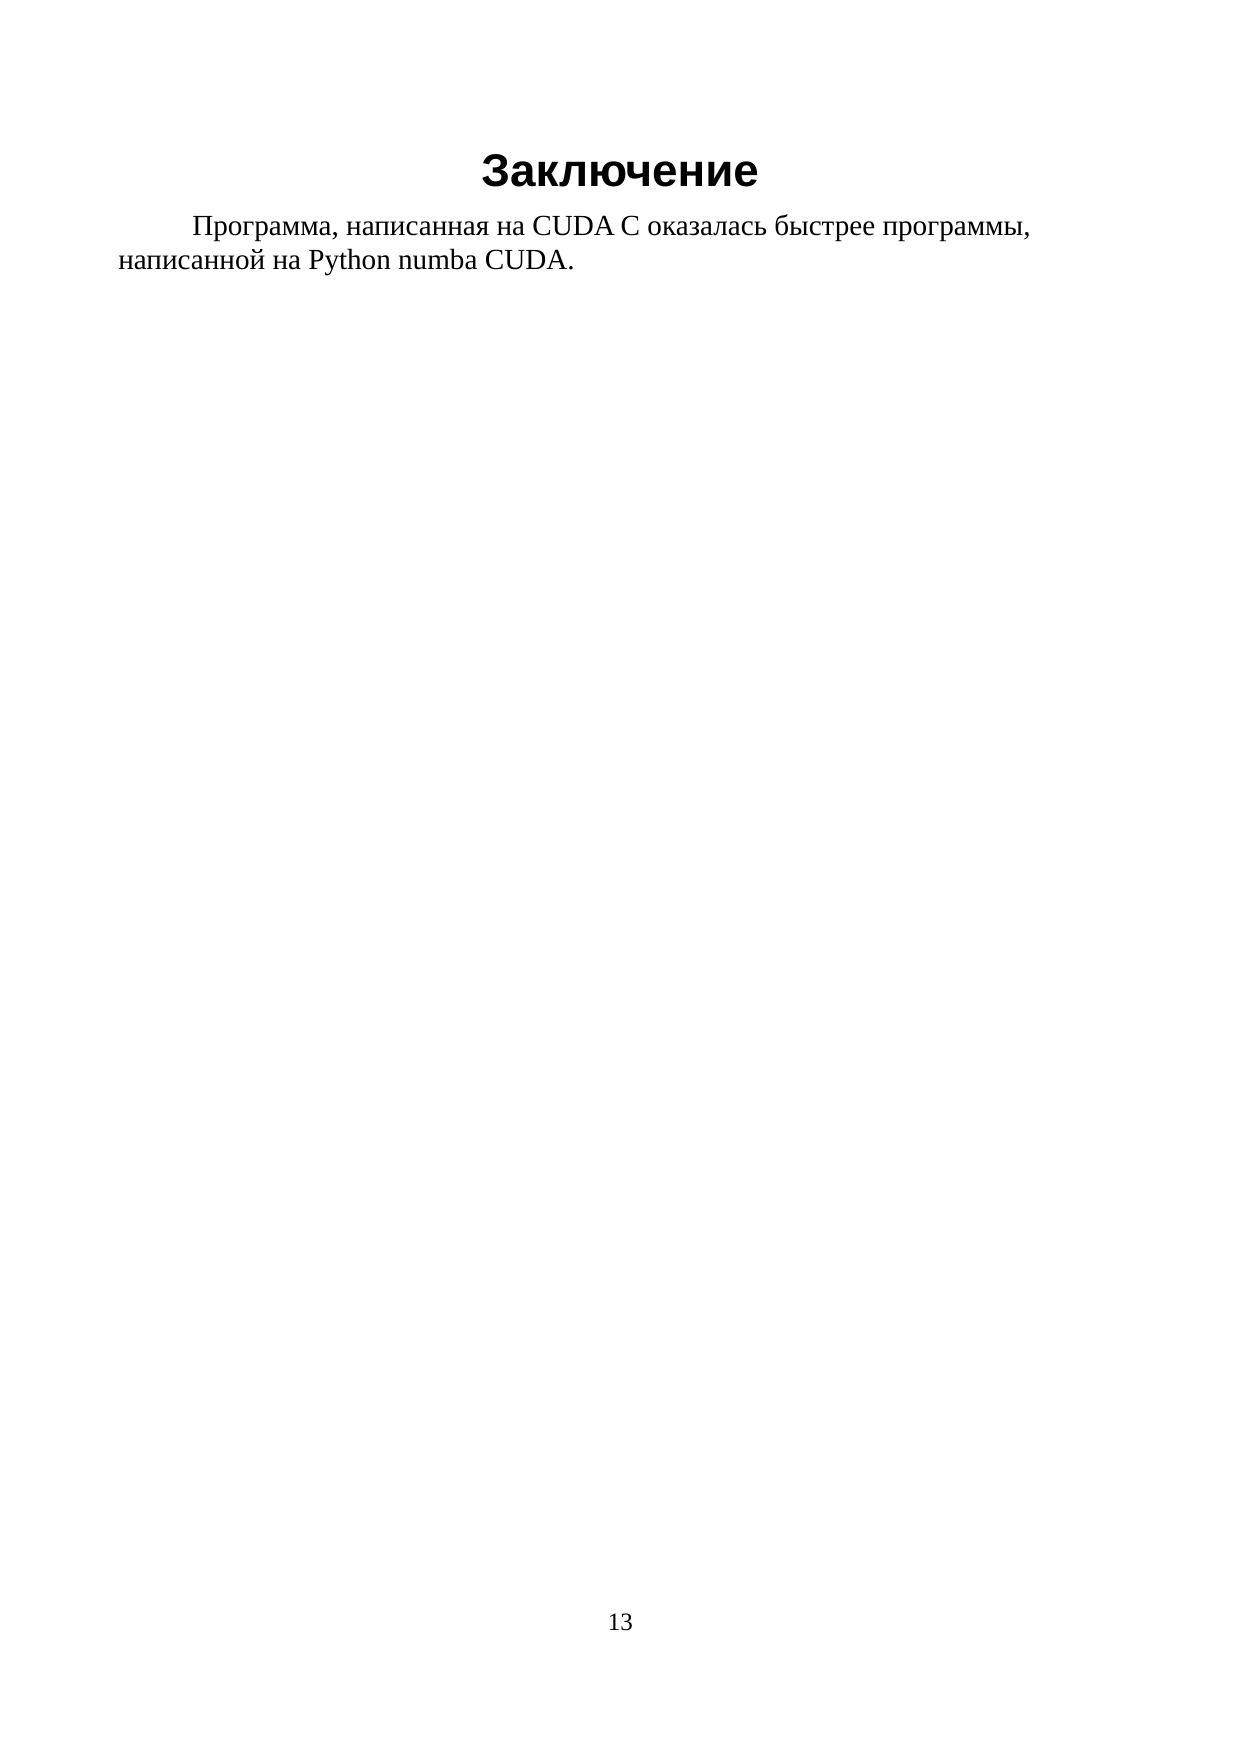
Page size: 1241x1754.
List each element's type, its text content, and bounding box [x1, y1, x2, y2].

text Программа, написанная на CUDA C оказалась быстрее программы, написанной на Python numba CUDA. [118, 208, 1122, 275]
subtitle Заключение [118, 143, 1122, 196]
